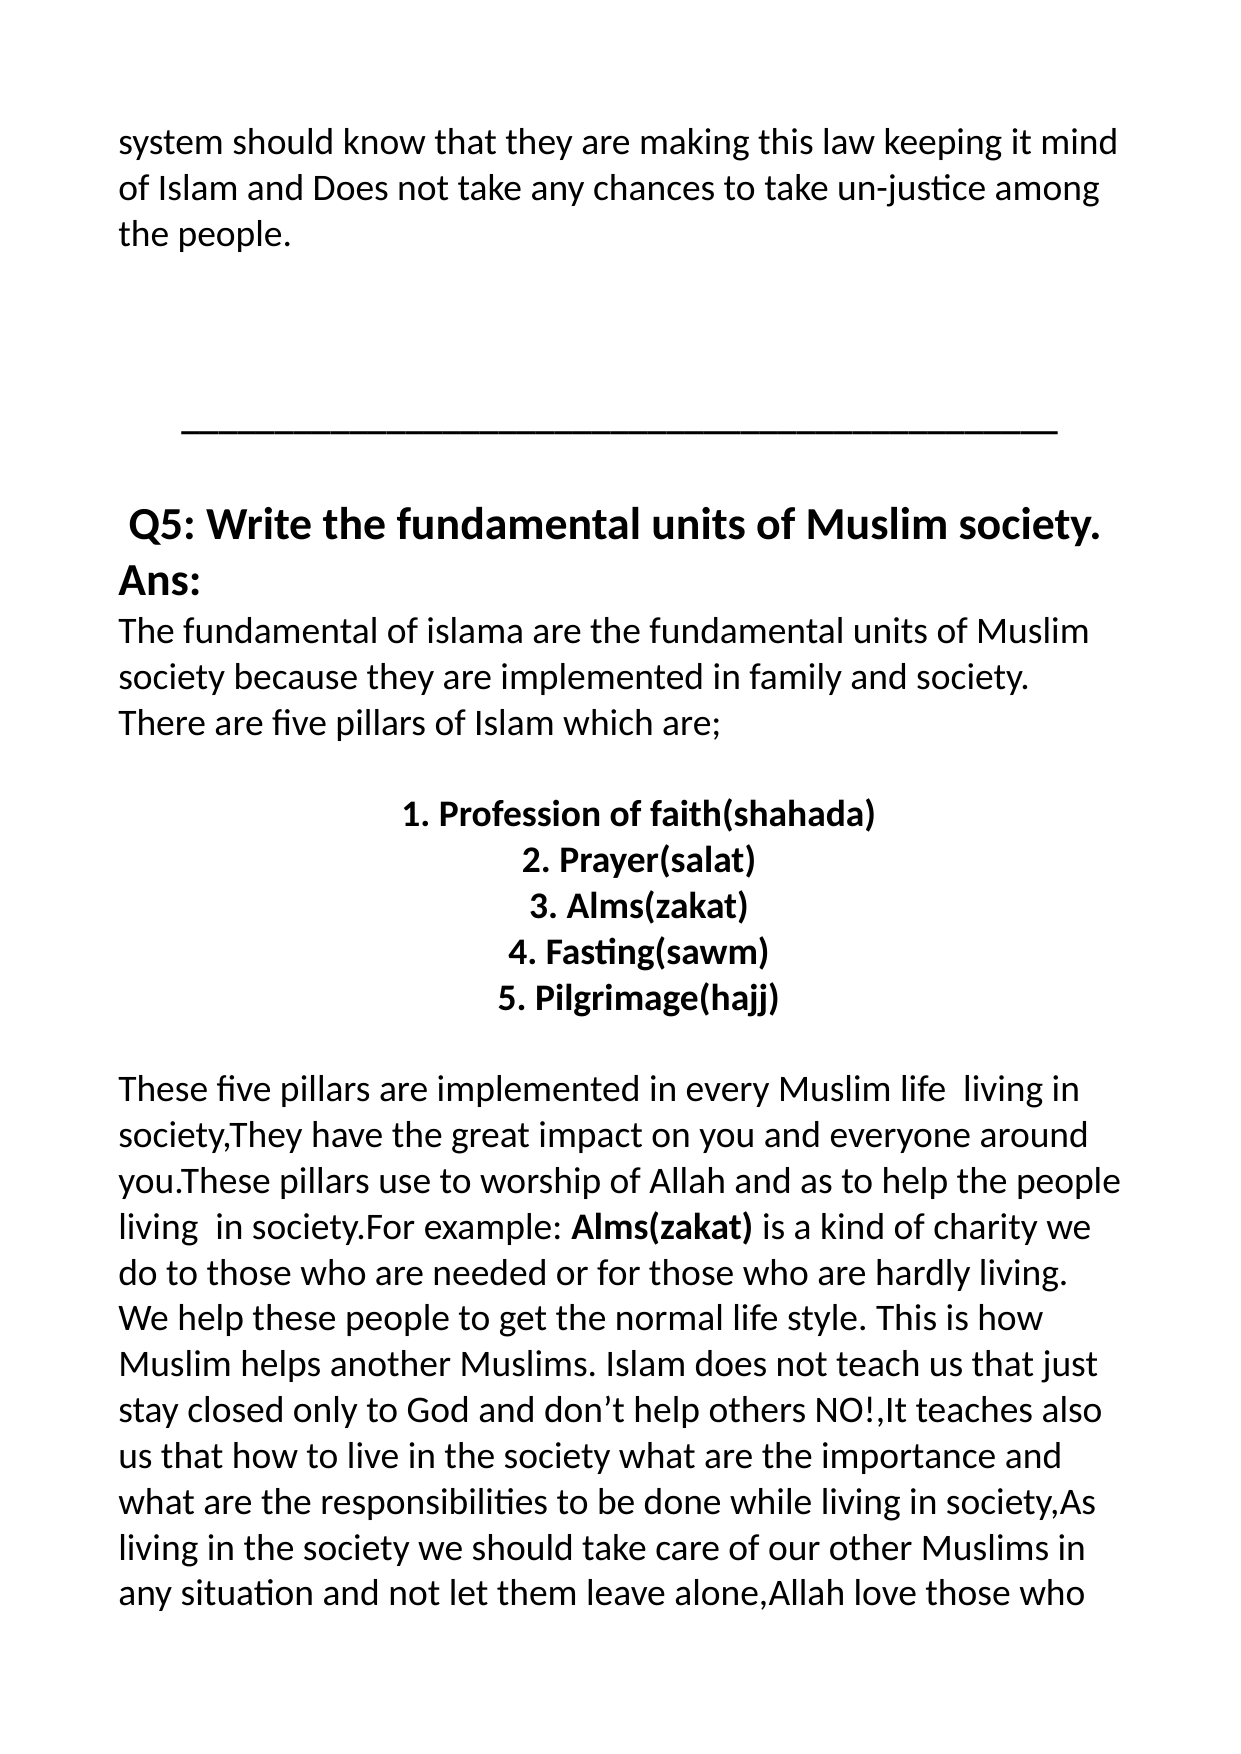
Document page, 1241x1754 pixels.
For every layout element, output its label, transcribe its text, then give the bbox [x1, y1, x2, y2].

text system should know that they are making this law keeping it mind of Islam and Does not take any chances to take un-justice among the people. [118, 118, 1122, 256]
list Alms(zakat) [156, 882, 1122, 928]
list Prayer(salat) [156, 836, 1122, 882]
text Q5: Write the fundamental units of Muslim society. [118, 495, 1122, 551]
list Profession of faith(shahada) [156, 790, 1122, 836]
text _______________________________________________ [118, 393, 1122, 439]
text The fundamental of islama are the fundamental units of Muslim society because they are implemented in family and society. There are five pillars of Islam which are; [118, 607, 1122, 744]
list Fasting(sawm) [156, 928, 1122, 973]
list Pilgrimage(hajj) [156, 973, 1122, 1019]
text Ans: [118, 551, 1122, 607]
text These five pillars are implemented in every Muslim life living in society,They have the great impact on you and everyone around you.These pillars use to worship of Allah and as to help the people living in society.For example: Alms(zakat) is a kind of charity we do to those who are needed or for those who are hardly living. We help these people to get the normal life style. This is how Muslim helps another Muslims. Islam does not teach us that just stay closed only to God and don’t help others NO!,It teaches also us that how to live in the society what are the importance and what are the responsibilities to be done while living in society,As living in the society we should take care of our other Muslims in any situation and not let them leave alone,Allah love those who [118, 1065, 1122, 1615]
